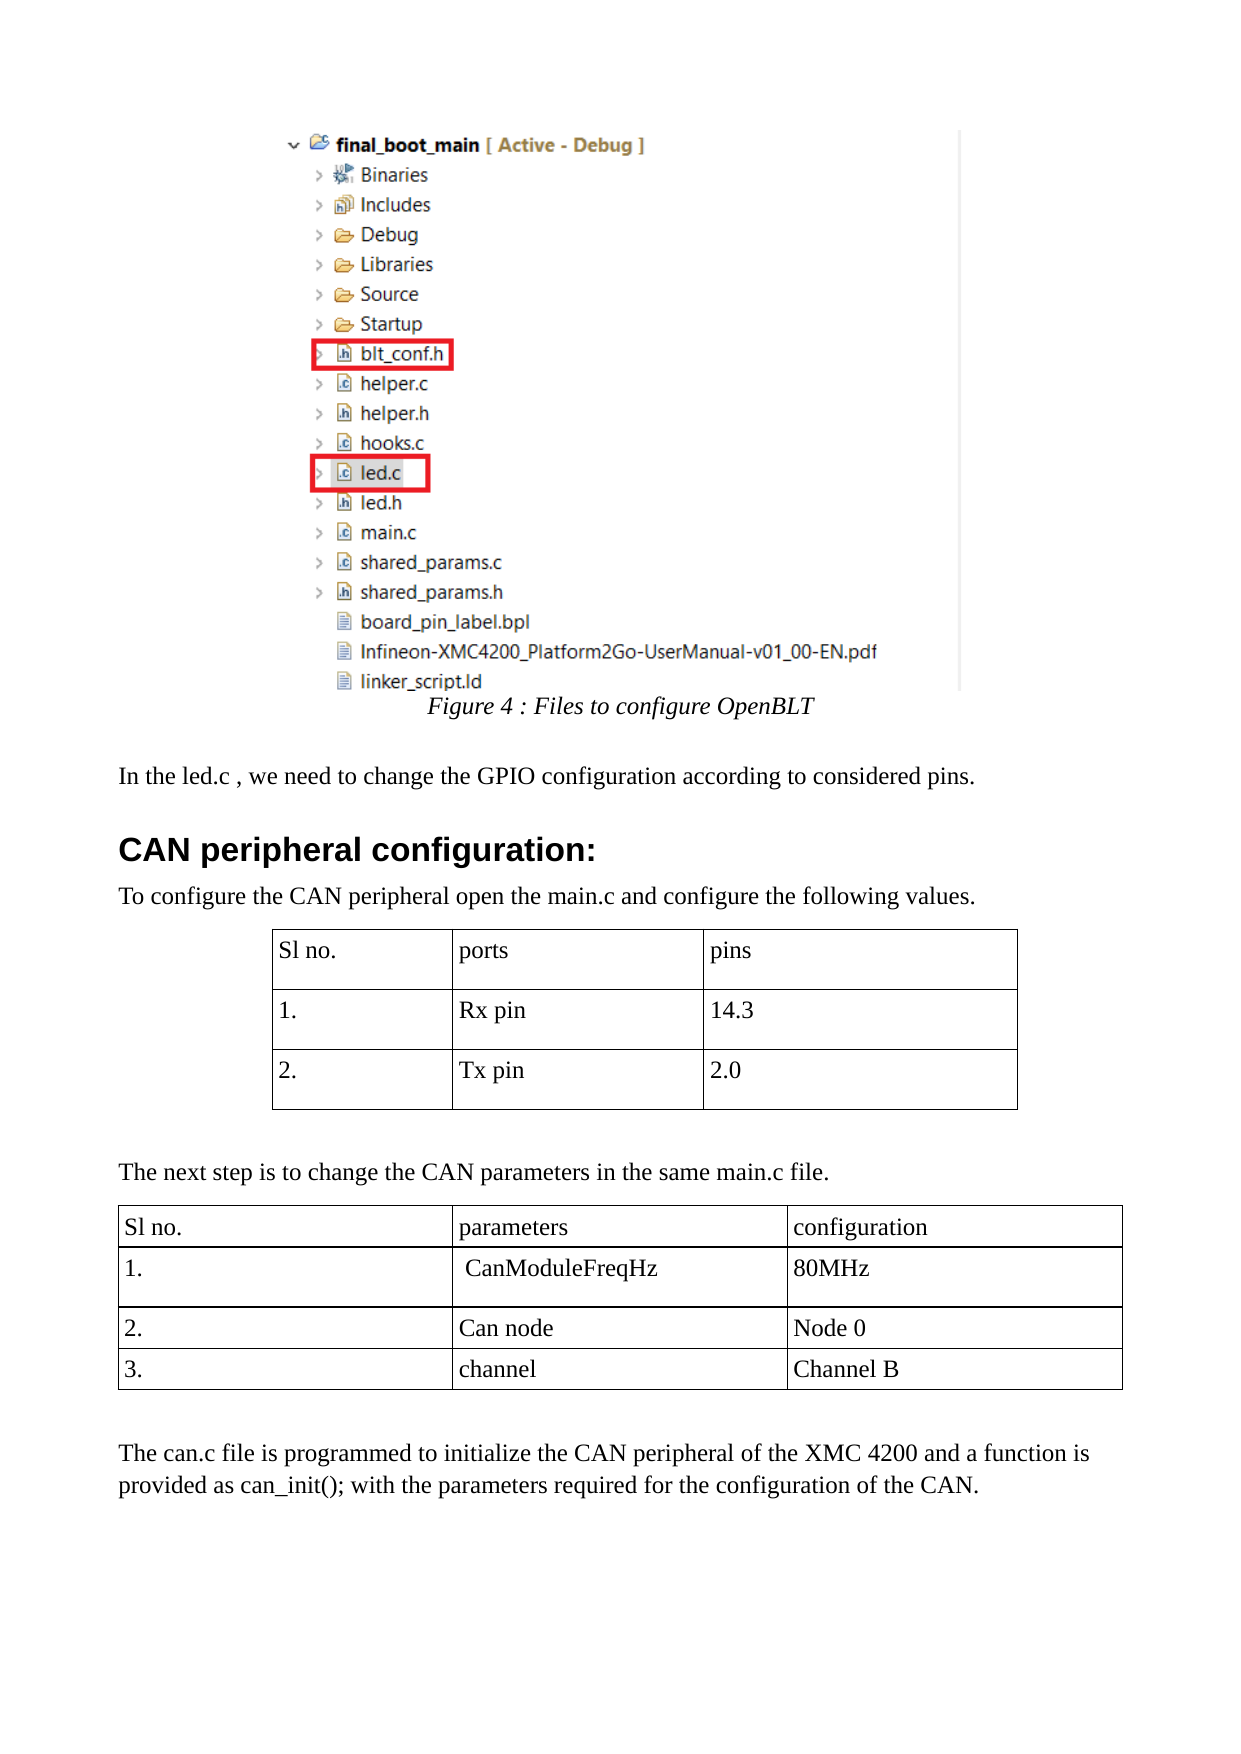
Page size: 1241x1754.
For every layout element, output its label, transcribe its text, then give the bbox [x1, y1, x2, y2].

table_cell CanModuleFreqHz [453, 1248, 787, 1306]
subtitle CAN peripheral configuration: [118, 830, 1122, 868]
text In the led.c , we need to change the GPIO configuration according to considered pins. [118, 761, 1122, 790]
table_cell 1. [273, 990, 452, 1049]
table_cell 2. [273, 1050, 452, 1109]
table_header pins [704, 930, 1017, 989]
table_cell 2.0 [704, 1050, 1017, 1109]
text The next step is to change the CAN parameters in the same main.c file. [118, 1157, 1122, 1186]
table_cell 1. [119, 1248, 452, 1306]
picture [279, 130, 962, 691]
text Figure 4 : Files to configure OpenBLT [279, 691, 961, 719]
table_cell 3. [119, 1349, 452, 1389]
table_header Sl no. [273, 930, 452, 989]
table_cell channel [453, 1349, 787, 1389]
table_cell 14.3 [704, 990, 1017, 1049]
table_header parameters [453, 1206, 787, 1246]
text The can.c file is programmed to initialize the CAN peripheral of the XMC 4200 and a function is provided as can_init(); with the parameters required for the configuration of the CAN. [118, 1438, 1122, 1499]
table_header ports [453, 930, 703, 989]
table_cell Rx pin [453, 990, 703, 1049]
text To configure the CAN peripheral open the main.c and configure the following values. [118, 881, 1122, 910]
table_cell Node 0 [788, 1308, 1122, 1348]
table_header Sl no. [119, 1206, 452, 1246]
table_cell 80MHz [788, 1248, 1122, 1306]
table_cell 2. [119, 1308, 452, 1348]
table_cell Channel B [788, 1349, 1122, 1389]
table_cell Tx pin [453, 1050, 703, 1109]
table_header configuration [788, 1206, 1122, 1246]
table_cell Can node [453, 1308, 787, 1348]
